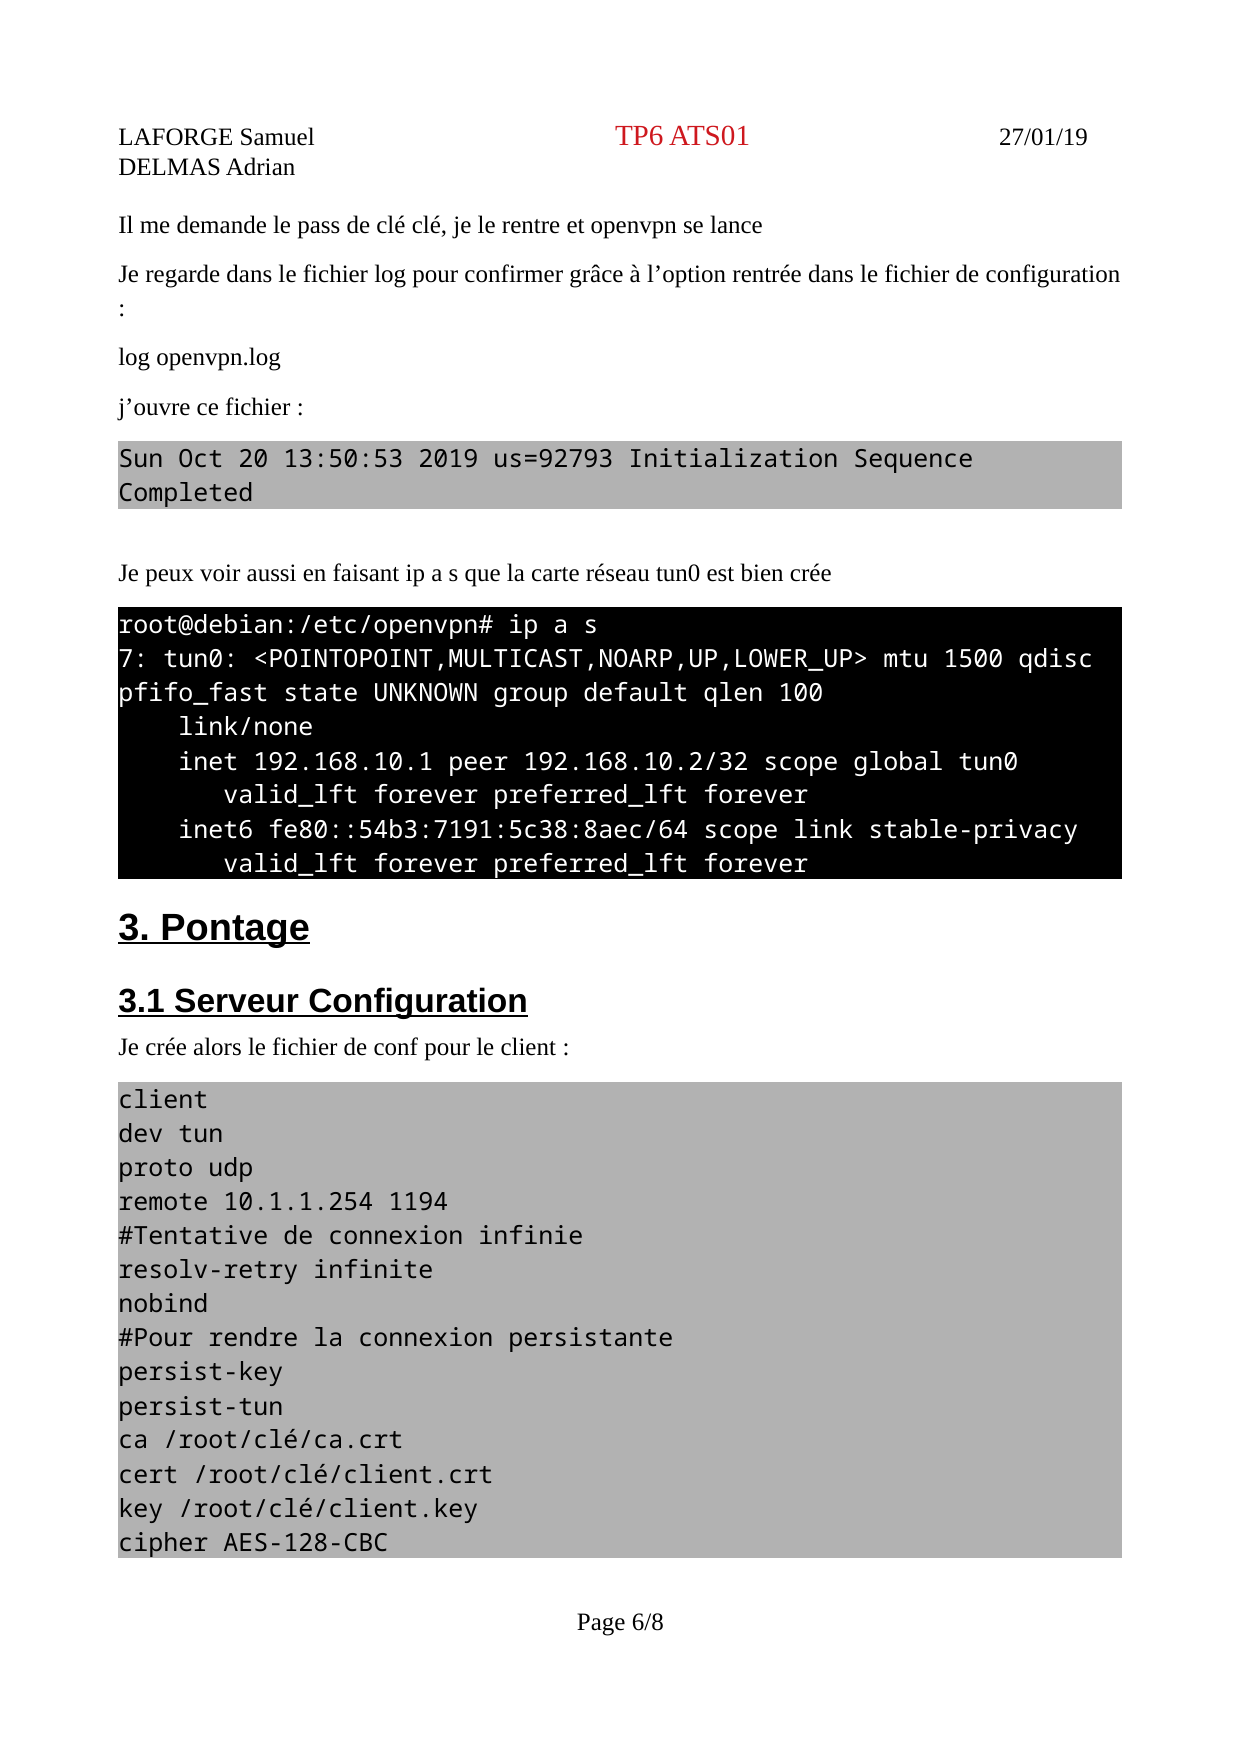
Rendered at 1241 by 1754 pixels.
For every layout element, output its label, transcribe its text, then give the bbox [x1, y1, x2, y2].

text remote 10.1.1.254 1194 [118, 1184, 1122, 1218]
text Je regarde dans le fichier log pour confirmer grâce à l’option rentrée dans le fichier de configuration : [118, 259, 1122, 322]
text dev tun [118, 1116, 1122, 1150]
text persist-tun [118, 1388, 1122, 1422]
text root@debian:/etc/openvpn# ip a s [118, 607, 1122, 641]
text key /root/clé/client.key [118, 1490, 1122, 1524]
subtitle 3.1 Serveur Configuration [118, 981, 1122, 1020]
text 7: tun0: <POINTOPOINT,MULTICAST,NOARP,UP,LOWER_UP> mtu 1500 qdisc pfifo_fast state UNKNOWN group default qlen 100 [118, 641, 1122, 709]
text inet6 fe80::54b3:7191:5c38:8aec/64 scope link stable-privacy [118, 811, 1122, 845]
text nobind [118, 1286, 1122, 1320]
text resolv-retry infinite [118, 1252, 1122, 1286]
text cert /root/clé/client.crt [118, 1456, 1122, 1490]
text valid_lft forever preferred_lft forever [118, 777, 1122, 811]
text ca /root/clé/ca.crt [118, 1422, 1122, 1456]
text Sun Oct 20 13:50:53 2019 us=92793 Initialization Sequence Completed [118, 441, 1122, 509]
subtitle 3. Pontage [118, 904, 1122, 948]
text persist-key [118, 1354, 1122, 1388]
text Il me demande le pass de clé clé, je le rentre et openvpn se lance [118, 210, 1122, 239]
text Je peux voir aussi en faisant ip a s que la carte réseau tun0 est bien crée [118, 558, 1122, 587]
text Je crée alors le fichier de conf pour le client : [118, 1032, 1122, 1061]
text link/none [118, 709, 1122, 743]
text j’ouvre ce fichier : [118, 392, 1122, 420]
text #Pour rendre la connexion persistante [118, 1320, 1122, 1354]
text log openvpn.log [118, 342, 1122, 371]
text #Tentative de connexion infinie [118, 1218, 1122, 1252]
text client [118, 1082, 1122, 1116]
text inet 192.168.10.1 peer 192.168.10.2/32 scope global tun0 [118, 743, 1122, 777]
text valid_lft forever preferred_lft forever [118, 845, 1122, 879]
text proto udp [118, 1150, 1122, 1184]
text cipher AES-128-CBC [118, 1524, 1122, 1558]
